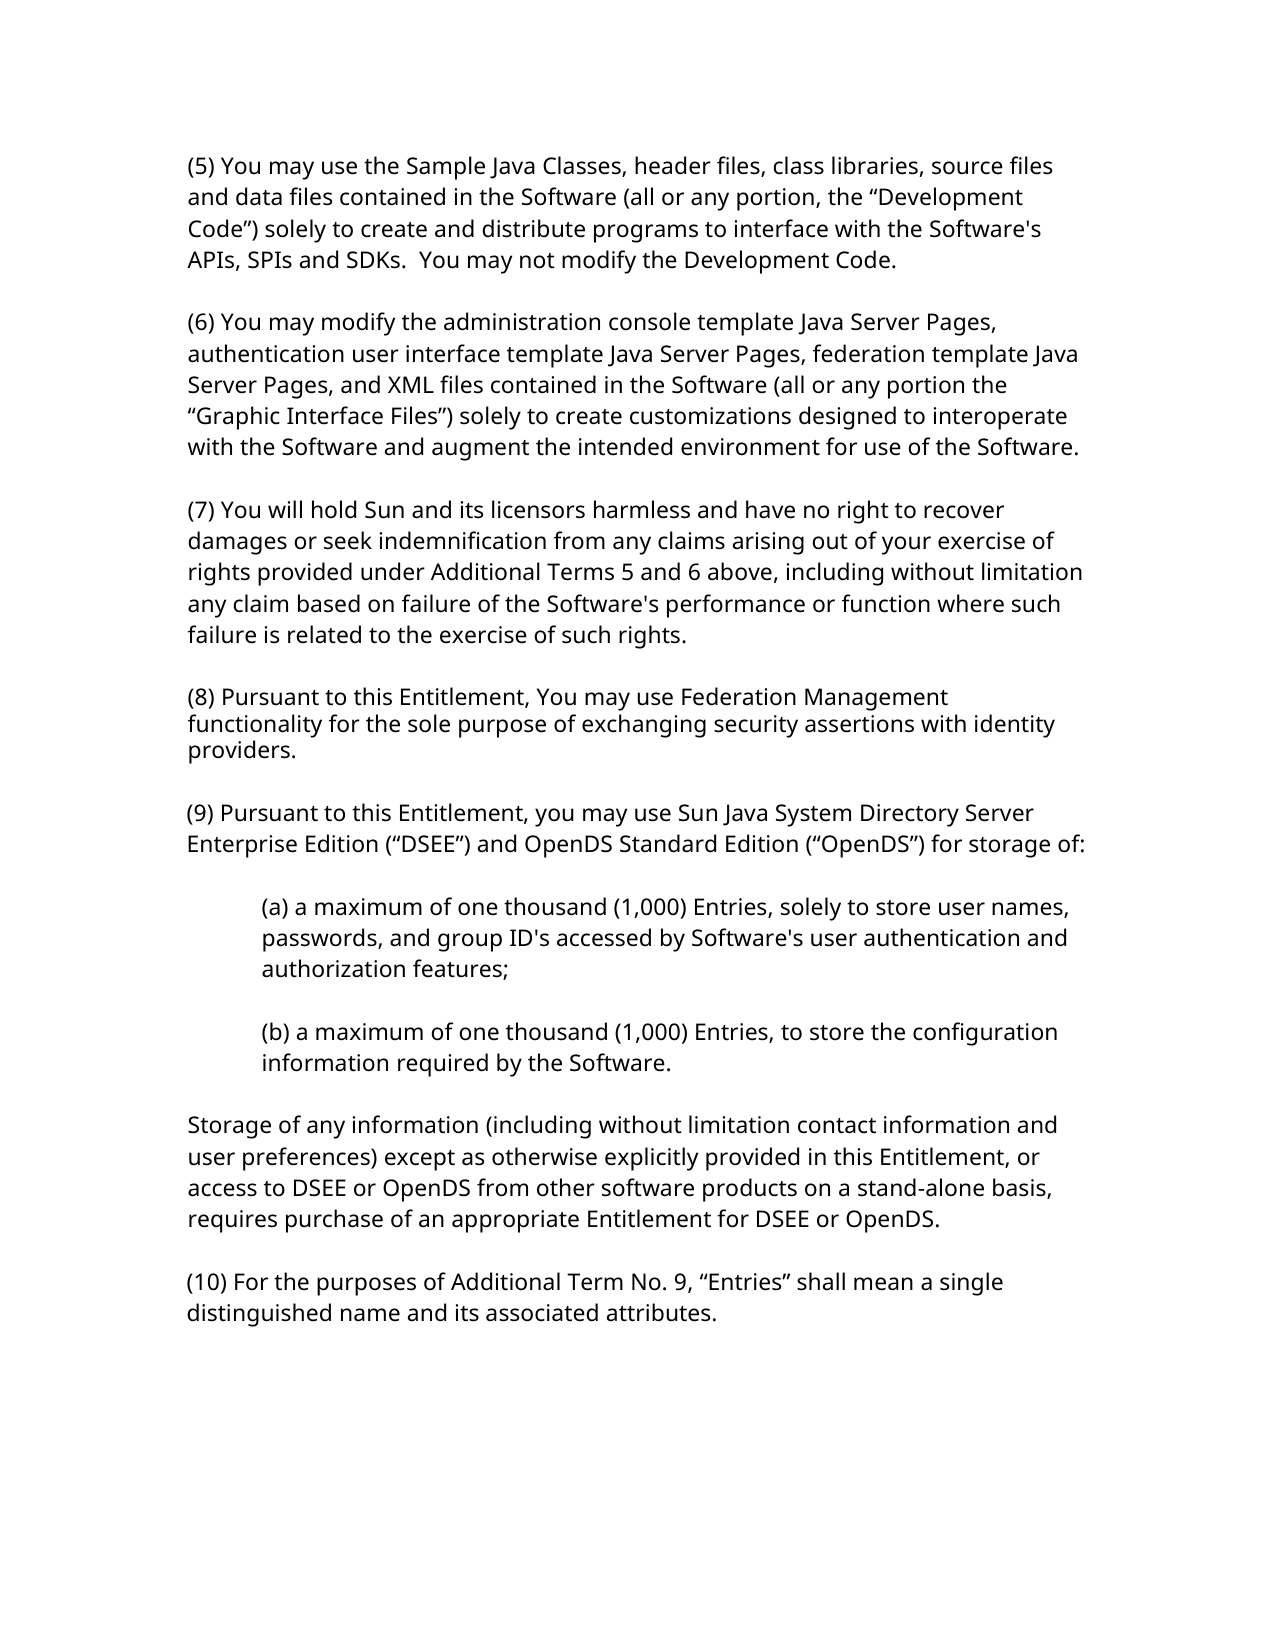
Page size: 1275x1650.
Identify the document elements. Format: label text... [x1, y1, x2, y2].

text (5) You may use the Sample Java Classes, header files, class libraries, source files and data files contained in the Software (all or any portion, the “Development Code”) solely to create and distribute programs to interface with the Software's APIs, SPIs and SDKs. You may not modify the Development Code. [187, 150, 1087, 275]
text (a) a maximum of one thousand (1,000) Entries, solely to store user names, passwords, and group ID's accessed by Software's user authentication and authorization features; [261, 891, 1087, 984]
text (9) Pursuant to this Entitlement, you may use Sun Java System Directory Server Enterprise Edition (“DSEE”) and OpenDS Standard Edition (“OpenDS”) for storage of: [186, 797, 1087, 859]
text (b) a maximum of one thousand (1,000) Entries, to store the configuration information required by the Software. [261, 1016, 1087, 1078]
text (8) Pursuant to this Entitlement, You may use Federation Management functionality for the sole purpose of exchanging security assertions with identity providers. [187, 681, 1087, 766]
text (10) For the purposes of Additional Term No. 9, “Entries” shall mean a single distinguished name and its associated attributes. [186, 1266, 1087, 1328]
text (6) You may modify the administration console template Java Server Pages, authentication user interface template Java Server Pages, federation template Java Server Pages, and XML files contained in the Software (all or any portion the “Graphic Interface Files”) solely to create customizations designed to interoperate with the Software and augment the intended environment for use of the Software. [187, 306, 1087, 462]
text Storage of any information (including without limitation contact information and user preferences) except as otherwise explicitly provided in this Entitlement, or access to DSEE or OpenDS from other software products on a stand-alone basis, requires purchase of an appropriate Entitlement for DSEE or OpenDS. [187, 1109, 1087, 1234]
text (7) You will hold Sun and its licensors harmless and have no right to recover damages or seek indemnification from any claims arising out of your exercise of rights provided under Additional Terms 5 and 6 above, including without limitation any claim based on failure of the Software's performance or function where such failure is related to the exercise of such rights. [187, 494, 1087, 650]
